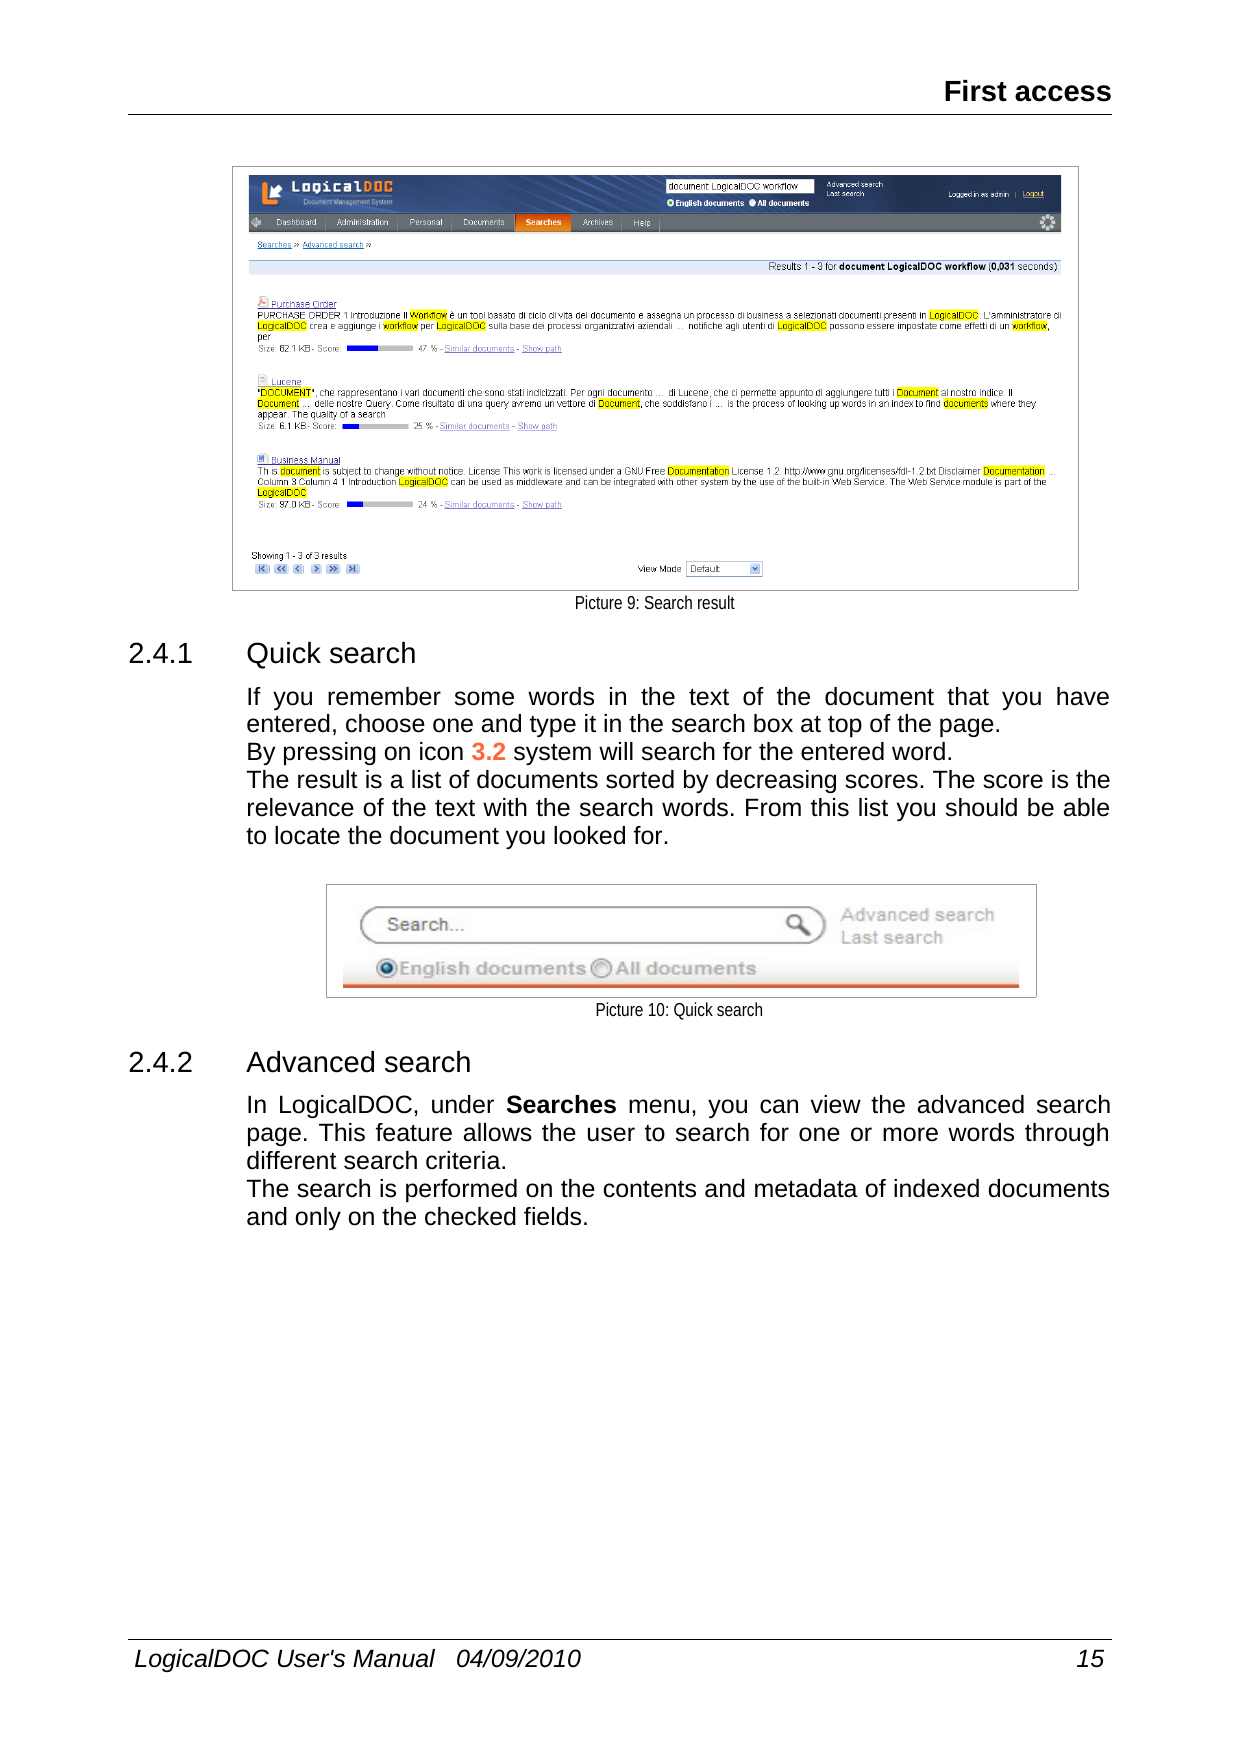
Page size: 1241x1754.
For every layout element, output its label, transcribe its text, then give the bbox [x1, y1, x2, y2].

picture [343, 892, 1020, 988]
picture [248, 175, 1062, 582]
text In LogicalDOC, under Searches menu, you can view the advanced search page. This feature allows the user to search for one or more words through different search criteria. [246, 1091, 1112, 1174]
text The search is performed on the contents and metadata of indexed documents and only on the checked fields. [246, 1174, 1112, 1230]
text If you remember some words in the text of the document that you have entered, choose one and type it in the search box at top of the page. [246, 682, 1112, 738]
subtitle Advanced search [128, 875, 1112, 1078]
subtitle Quick search [128, 150, 1112, 670]
list Picture 10: Quick search [326, 998, 1032, 1020]
text By pressing on icon 3.2 system will search for the entered word. [246, 738, 1112, 766]
list Picture 9: Search result [232, 591, 1077, 612]
text The result is a list of documents sorted by decreasing scores. The score is the relevance of the text with the search words. From this list you should be able to locate the document you looked for. [246, 766, 1112, 850]
